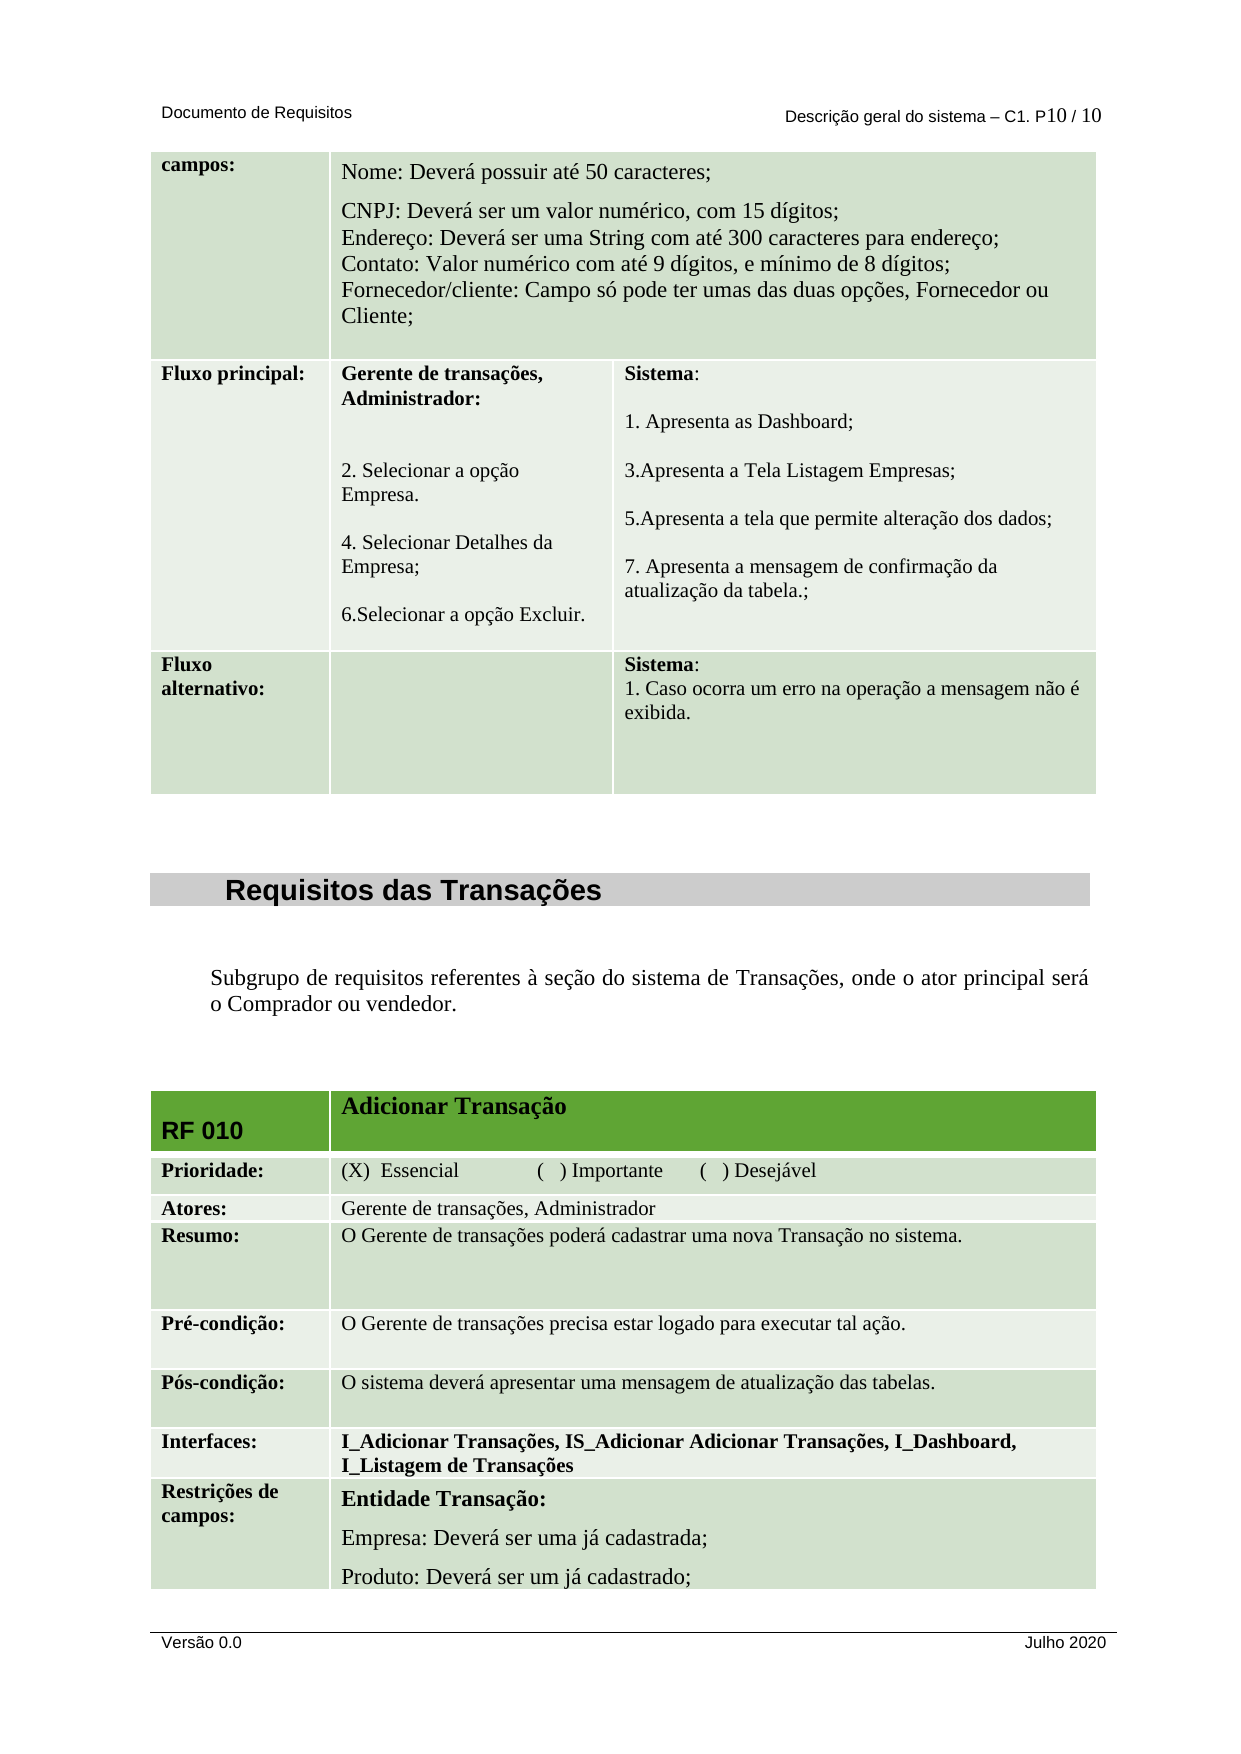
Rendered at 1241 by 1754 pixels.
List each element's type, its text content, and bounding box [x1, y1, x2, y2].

table_cell [331, 652, 612, 794]
table_cell Resumo: [151, 1223, 329, 1309]
table_header Adicionar Transação [331, 1091, 1096, 1151]
table_cell (X) Essencial ( ) Importante ( ) Desejável [331, 1158, 1096, 1194]
table_cell Fluxo principal: [151, 361, 329, 650]
table_cell O sistema deverá apresentar uma mensagem de atualização das tabelas. [331, 1370, 1096, 1427]
table_cell Pós-condição: [151, 1370, 329, 1427]
table_cell Restrições de campos: [151, 1479, 329, 1589]
table_cell Sistema: 1. Apresenta as Dashboard; 3.Apresenta a Tela Listagem Empresas; 5.Apresenta a tela que permite alteração dos dados; 7. Apresenta a mensagem de confirmação da atualização da tabela.; [614, 361, 1096, 650]
table_cell Atores: [151, 1196, 329, 1220]
table_cell Pré-condição: [151, 1311, 329, 1368]
text Subgrupo de requisitos referentes à seção do sistema de Transações, onde o ator principal será o Comprador ou vendedor. [210, 964, 1090, 1017]
table_cell Nome: Deverá possuir até 50 caracteres; CNPJ: Deverá ser um valor numérico, com 15 dígitos; Endereço: Deverá ser uma String com até 300 caracteres para endereço; Contato: Valor numérico com até 9 dígitos, e mínimo de 8 dígitos; Fornecedor/cliente: Campo só pode ter umas das duas opções, Fornecedor ou Cliente; [331, 152, 1096, 359]
table_header RF 010 [151, 1091, 329, 1151]
table_cell Gerente de transações, Administrador [331, 1196, 1096, 1220]
list Requisitos das Transações [150, 873, 1090, 906]
table_cell Interfaces: [151, 1429, 329, 1477]
table_cell O Gerente de transações poderá cadastrar uma nova Transação no sistema. [331, 1223, 1096, 1309]
table_cell Fluxo alternativo: [151, 652, 329, 794]
table_cell Sistema: 1. Caso ocorra um erro na operação a mensagem não é exibida. [614, 652, 1096, 794]
table_cell O Gerente de transações precisa estar logado para executar tal ação. [331, 1311, 1096, 1368]
table_cell Gerente de transações, Administrador: 2. Selecionar a opção Empresa. 4. Selecionar Detalhes da Empresa; 6.Selecionar a opção Excluir. [331, 361, 612, 650]
table_cell campos: [151, 152, 329, 359]
table_cell I_Adicionar Transações, IS_Adicionar Adicionar Transações, I_Dashboard, I_Listagem de Transações [331, 1429, 1096, 1477]
table_cell Entidade Transação: Empresa: Deverá ser uma já cadastrada; Produto: Deverá ser um já cadastrado; [331, 1479, 1096, 1589]
table_cell Prioridade: [151, 1158, 329, 1194]
